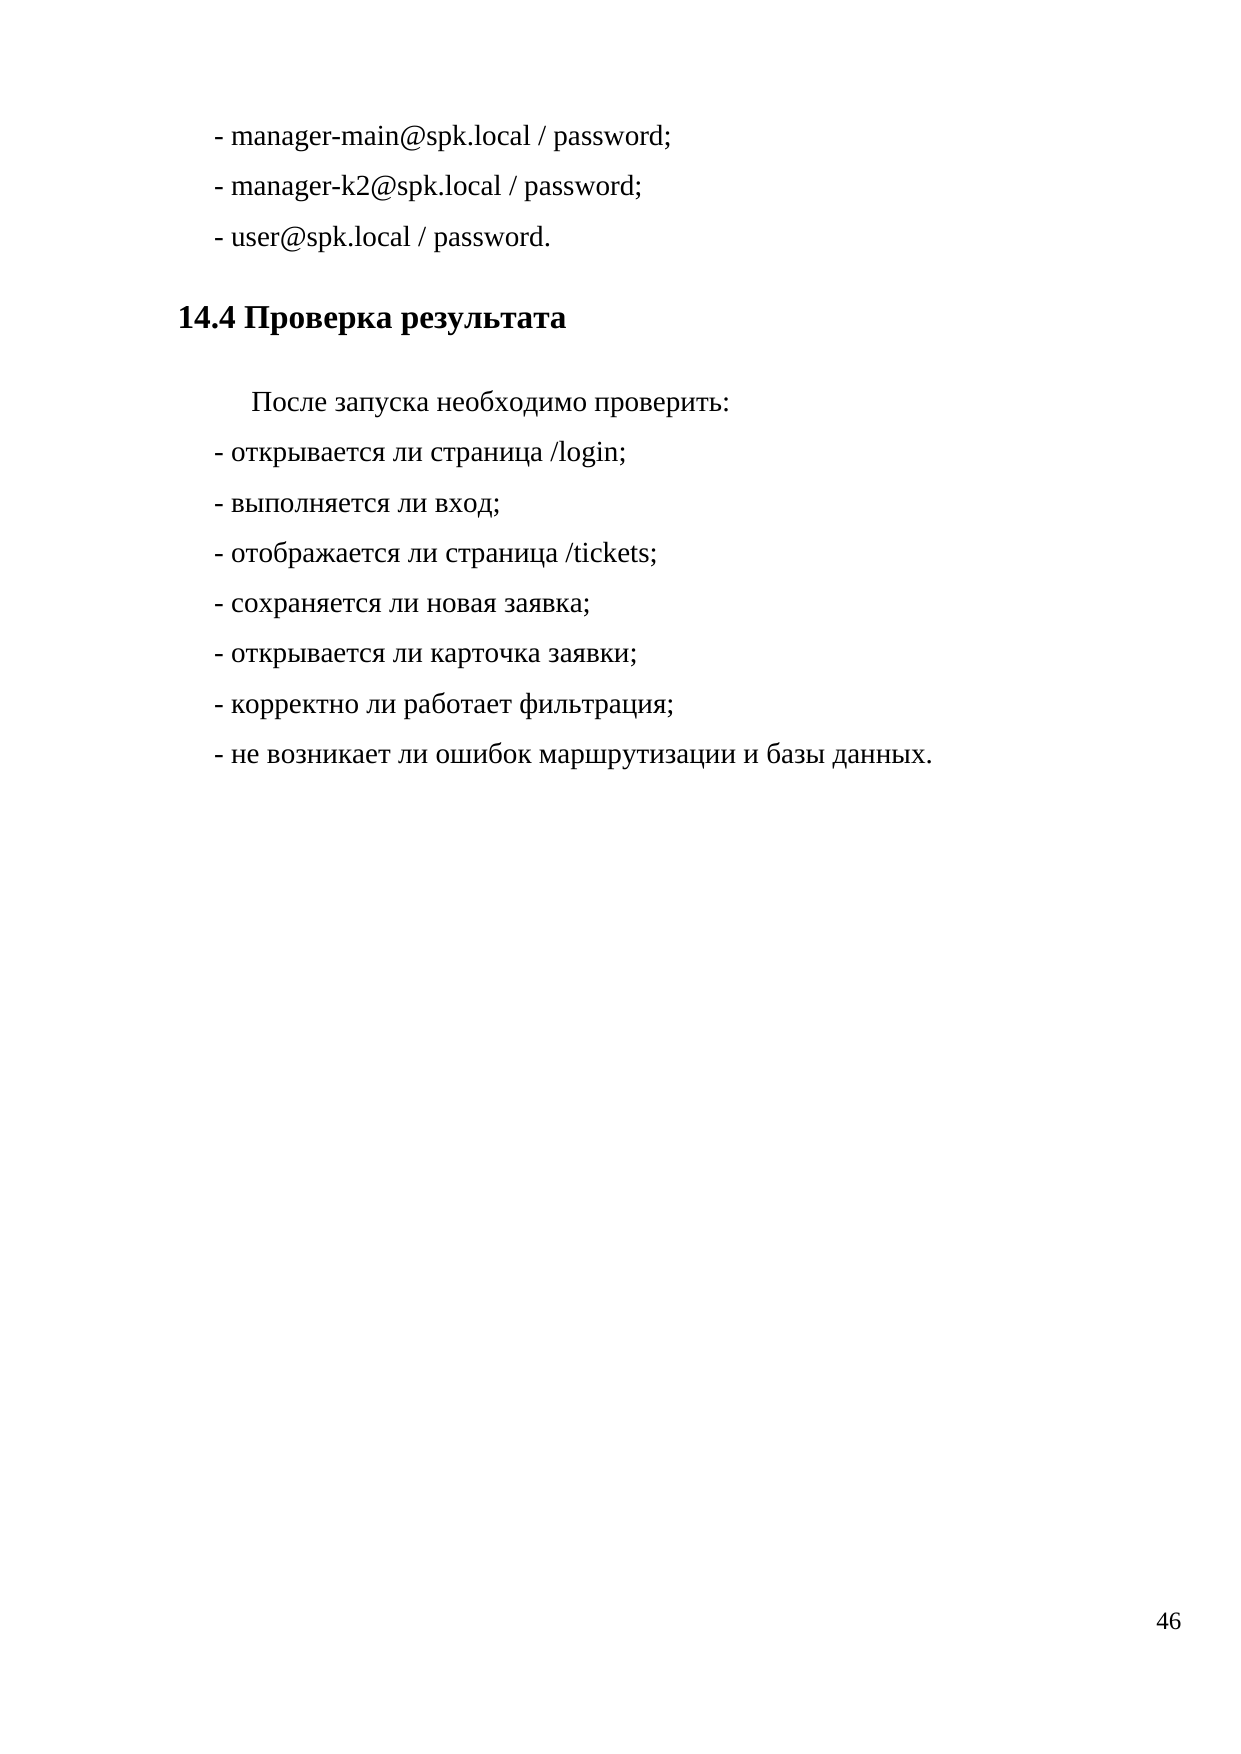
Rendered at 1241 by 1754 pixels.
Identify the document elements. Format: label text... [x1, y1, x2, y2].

text - user@spk.local / password. [214, 219, 1181, 252]
text - открывается ли страница /login; [214, 434, 1181, 468]
text - сохраняется ли новая заявка; [214, 585, 1181, 619]
text - не возникает ли ошибок маршрутизации и базы данных. [214, 736, 1181, 770]
text - отображается ли страница /tickets; [214, 535, 1181, 568]
text - корректно ли работает фильтрация; [214, 686, 1181, 719]
text После запуска необходимо проверить: [177, 384, 1181, 418]
subtitle 14.4 Проверка результата [177, 298, 1181, 336]
text - открывается ли карточка заявки; [214, 636, 1181, 669]
text - выполняется ли вход; [214, 485, 1181, 518]
text - manager-k2@spk.local / password; [214, 168, 1181, 202]
text - manager-main@spk.local / password; [214, 118, 1181, 152]
